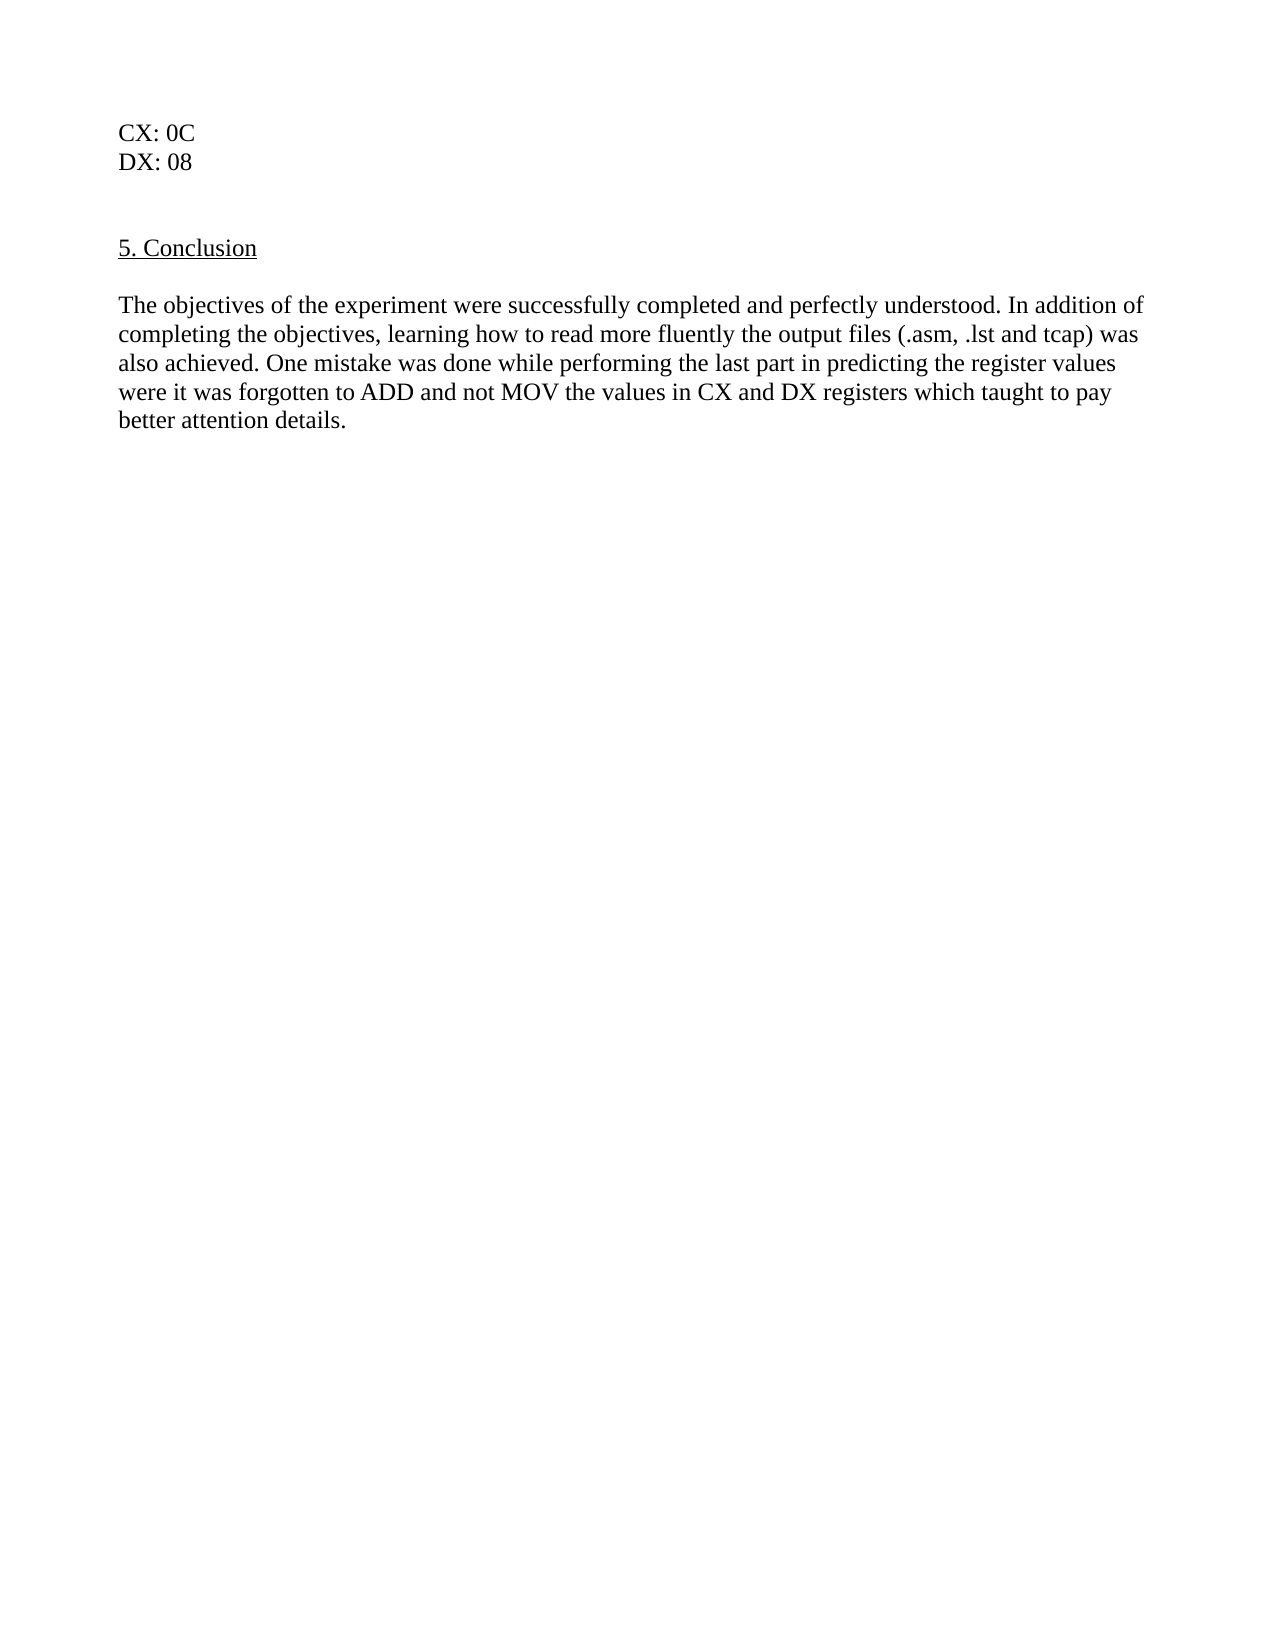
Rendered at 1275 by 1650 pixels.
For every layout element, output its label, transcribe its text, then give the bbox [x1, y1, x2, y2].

text CX: 0C [118, 118, 1157, 147]
text The objectives of the experiment were successfully completed and perfectly understood. In addition of completing the objectives, learning how to read more fluently the output files (.asm, .lst and tcap) was also achieved. One mistake was done while performing the last part in predicting the register values were it was forgotten to ADD and not MOV the values in CX and DX registers which taught to pay better attention details. [118, 291, 1157, 434]
text 5. Conclusion [118, 233, 1157, 262]
text DX: 08 [118, 147, 1157, 176]
